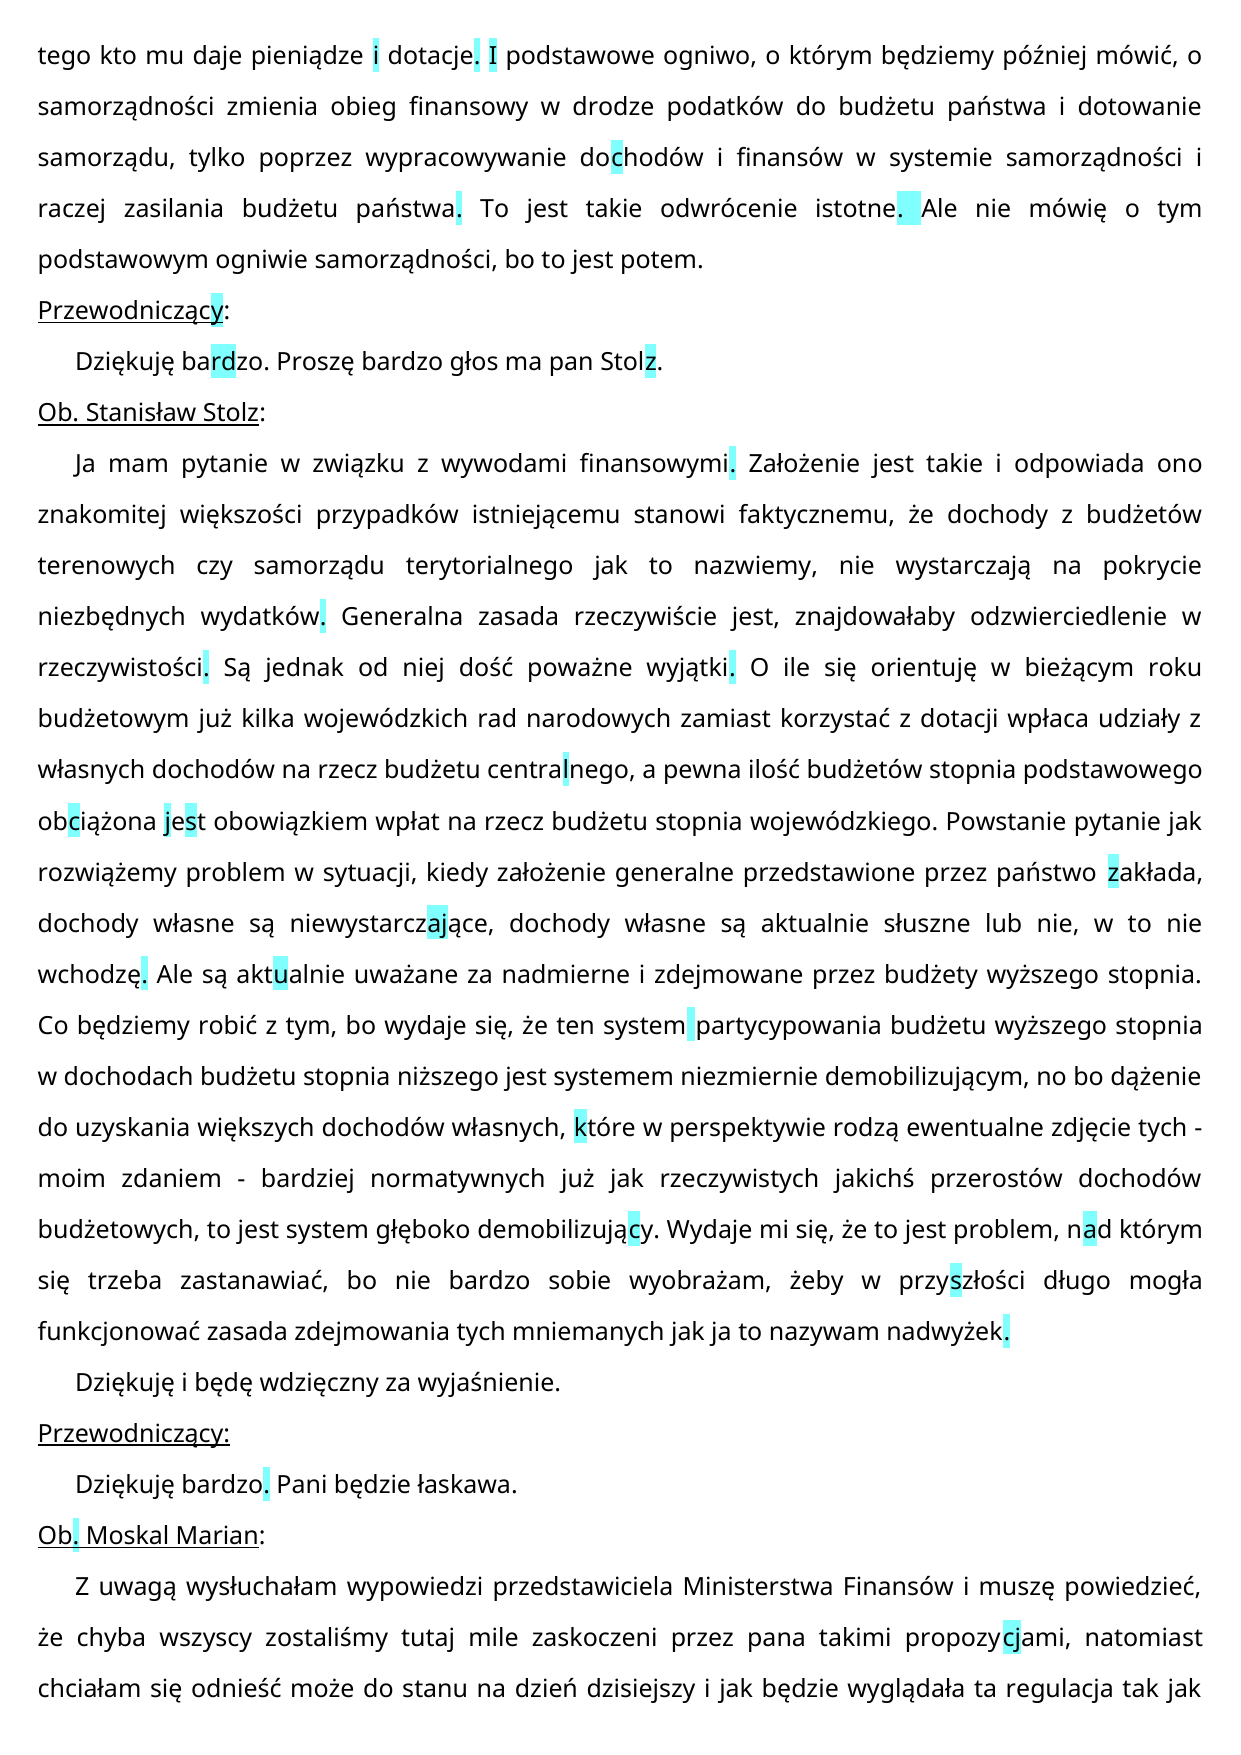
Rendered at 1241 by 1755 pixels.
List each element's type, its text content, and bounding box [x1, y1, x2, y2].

text Przewodniczący: [37, 293, 1203, 327]
text Z uwagą wysłuchałam wypowiedzi przedstawiciela Ministerstwa Finansów i muszę powiedzieć, że chyba wszyscy zostaliśmy tutaj mile zaskoczeni przez pana takimi propozycjami, natomiast chciałam się odnieść może do stanu na dzień dzisiejszy i jak będzie wyglądała ta regulacja tak jak [37, 1569, 1203, 1705]
text Ob. Moskal Marian: [37, 1518, 1203, 1552]
text Przewodniczący: [37, 1416, 1203, 1450]
text Dziękuję i będę wdzięczny za wyjaśnienie. [37, 1364, 1203, 1399]
text Ja mam pytanie w związku z wywodami finansowymi. Założenie jest takie i odpowiada ono znakomitej większości przypadków istniejącemu stanowi faktycznemu, że dochody z budżetów terenowych czy samorządu terytorialnego jak to nazwiemy, nie wystarczają na pokrycie niezbędnych wydatków. Generalna zasada rzeczywiście jest, znajdowałaby odzwierciedlenie w rzeczywistości. Są jednak od niej dość poważne wyjątki. O ile się orientuję w bieżącym roku budżetowym już kilka wojewódzkich rad narodowych zamiast korzystać z dotacji wpłaca udziały z własnych dochodów na rzecz budżetu centralnego, a pewna ilość budżetów stopnia podstawowego obciążona jest obowiązkiem wpłat na rzecz budżetu stopnia wojewódzkiego. Powstanie pytanie jak rozwiążemy problem w sytuacji, kiedy założenie generalne przedstawione przez państwo zakłada, dochody własne są niewystarczające, dochody własne są aktualnie słuszne lub nie, w to nie wchodzę. Ale są aktualnie uważane za nadmierne i zdejmowane przez budżety wyższego stopnia. Co będziemy robić z tym, bo wydaje się, że ten system partycypowania budżetu wyższego stopnia w dochodach budżetu stopnia niższego jest systemem niezmiernie demobilizującym, no bo dążenie do uzyskania większych dochodów własnych, które w perspektywie rodzą ewentualne zdjęcie tych - moim zdaniem - bardziej normatywnych już jak rzeczywistych jakichś przerostów dochodów budżetowych, to jest system głęboko demobilizujący. Wydaje mi się, że to jest problem, nad którym się trzeba zastanawiać, bo nie bardzo sobie wyobrażam, żeby w przyszłości długo mogła funkcjonować zasada zdejmowania tych mniemanych jak ja to nazywam nadwyżek. [37, 446, 1203, 1348]
text Ob. Stanisław Stolz: [37, 395, 1203, 429]
text Dziękuję bardzo. Proszę bardzo głos ma pan Stolz. [37, 344, 1203, 378]
text tego kto mu daje pieniądze i dotacje. I podstawowe ogniwo, o którym będziemy później mówić, o samorządności zmienia obieg finansowy w drodze podatków do budżetu państwa i dotowanie samorządu, tylko poprzez wypracowywanie dochodów i finansów w systemie samorządności i raczej zasilania budżetu państwa. To jest takie odwrócenie istotne. Ale nie mówię o tym podstawowym ogniwie samorządności, bo to jest potem. [37, 37, 1203, 276]
text Dziękuję bardzo. Pani będzie łaskawa. [37, 1467, 1203, 1501]
